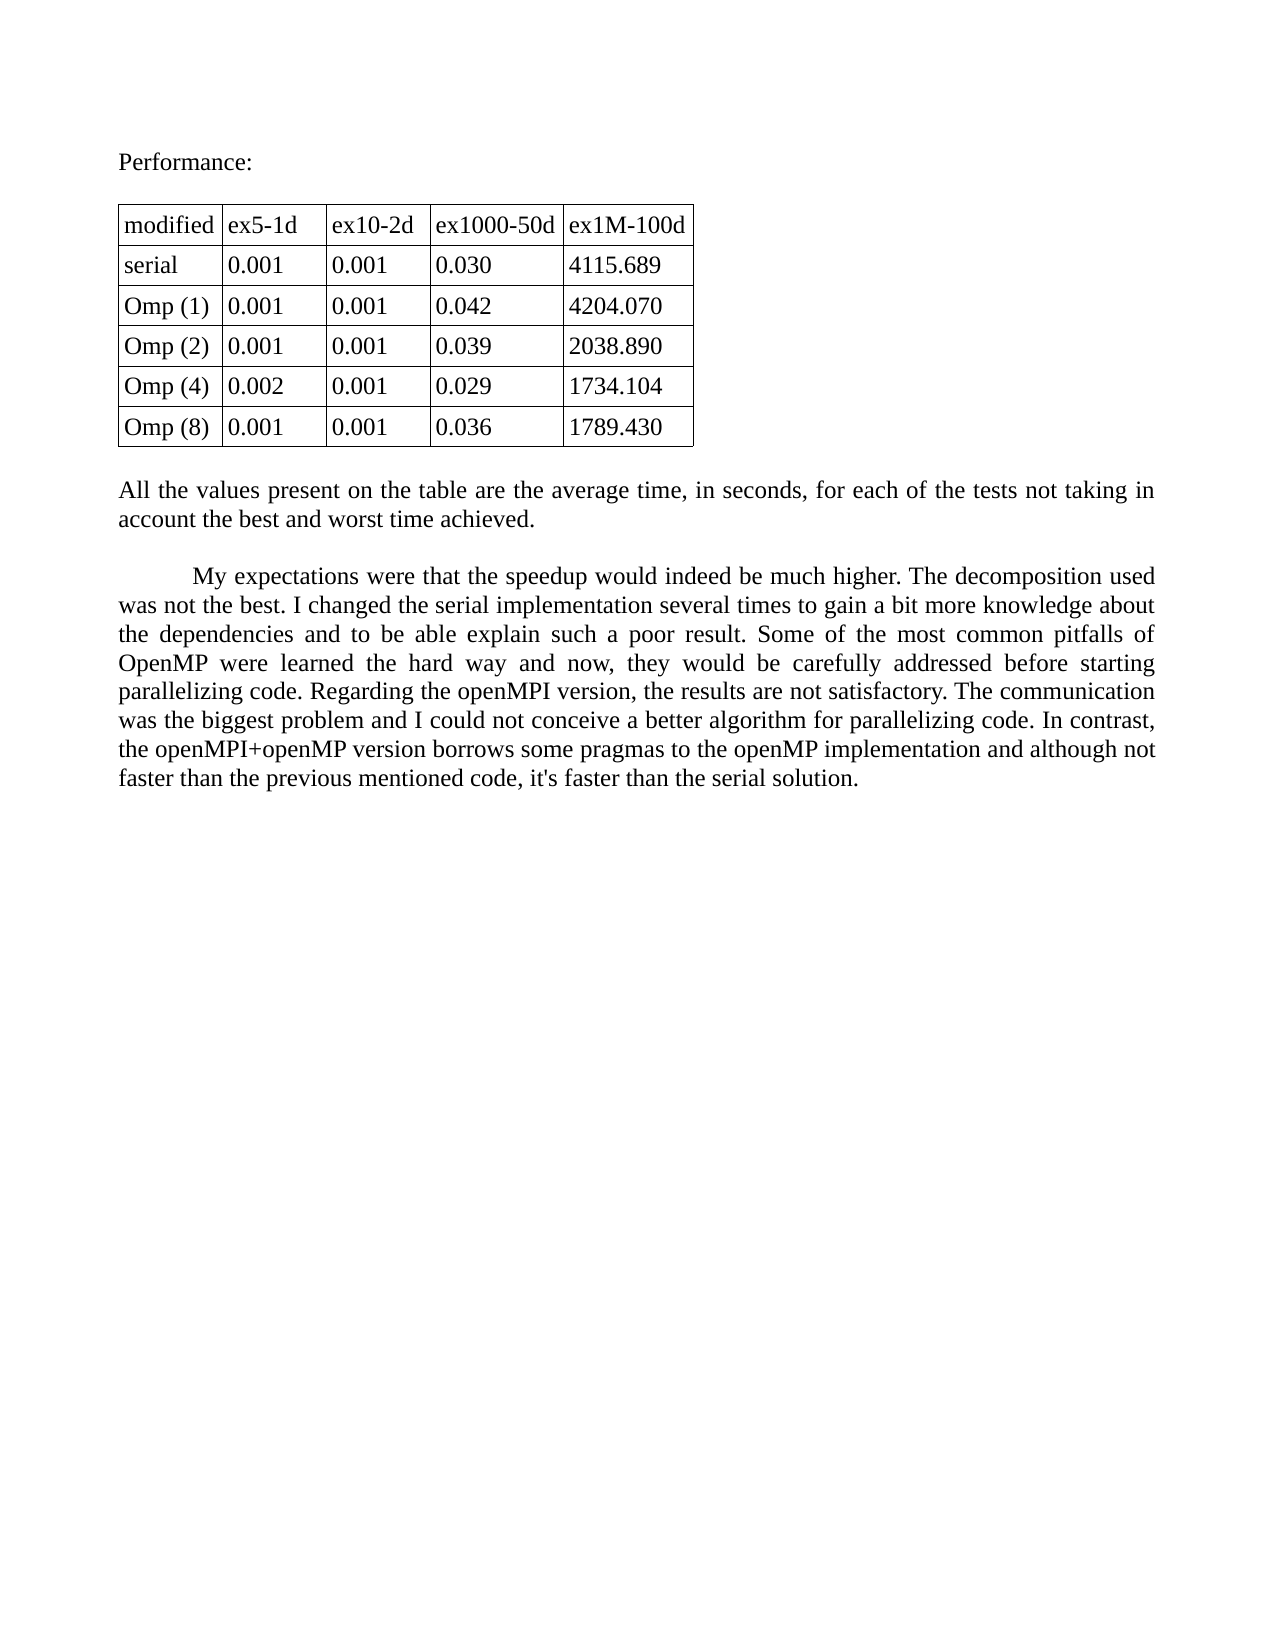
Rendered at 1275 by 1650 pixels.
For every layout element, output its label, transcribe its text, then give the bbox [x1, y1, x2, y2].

text Performance: [118, 147, 1157, 176]
table_cell 0.001 [223, 286, 326, 325]
table_cell 0.002 [223, 367, 326, 406]
table_cell 0.029 [431, 367, 563, 406]
table_header ex5-1d [223, 205, 326, 245]
table_cell 0.001 [223, 246, 326, 285]
table_cell 0.001 [327, 246, 430, 285]
table_cell serial [119, 246, 222, 285]
text My expectations were that the speedup would indeed be much higher. The decomposition used was not the best. I changed the serial implementation several times to gain a bit more knowledge about the dependencies and to be able explain such a poor result. Some of the most common pitfalls of OpenMP were learned the hard way and now, they would be carefully addressed before starting parallelizing code. Regarding the openMPI version, the results are not satisfactory. The communication was the biggest problem and I could not conceive a better algorithm for parallelizing code. In contrast, the openMPI+openMP version borrows some pragmas to the openMP implementation and although not faster than the previous mentioned code, it's faster than the serial solution. [118, 561, 1157, 791]
table_cell 0.001 [223, 407, 326, 446]
table_cell Omp (2) [119, 326, 222, 366]
table_header ex10-2d [327, 205, 430, 245]
table_cell Omp (4) [119, 367, 222, 406]
table_cell 0.030 [431, 246, 563, 285]
table_header modified [119, 205, 222, 245]
table_cell 0.042 [431, 286, 563, 325]
table_cell 0.001 [223, 326, 326, 366]
table_cell 1734.104 [564, 367, 693, 406]
table_cell 4204.070 [564, 286, 693, 325]
table_cell 0.001 [327, 367, 430, 406]
table_cell 0.039 [431, 326, 563, 366]
table_cell 0.001 [327, 326, 430, 366]
table_header ex1M-100d [564, 205, 693, 245]
table_cell 1789.430 [564, 407, 693, 446]
table_cell 0.001 [327, 286, 430, 325]
text All the values present on the table are the average time, in seconds, for each of the tests not taking in account the best and worst time achieved. [118, 475, 1157, 533]
table_cell Omp (1) [119, 286, 222, 325]
table_cell 0.001 [327, 407, 430, 446]
table_cell 2038.890 [564, 326, 693, 366]
table_cell 4115.689 [564, 246, 693, 285]
table_cell 0.036 [431, 407, 563, 446]
table_header ex1000-50d [431, 205, 563, 245]
table_cell Omp (8) [119, 407, 222, 446]
